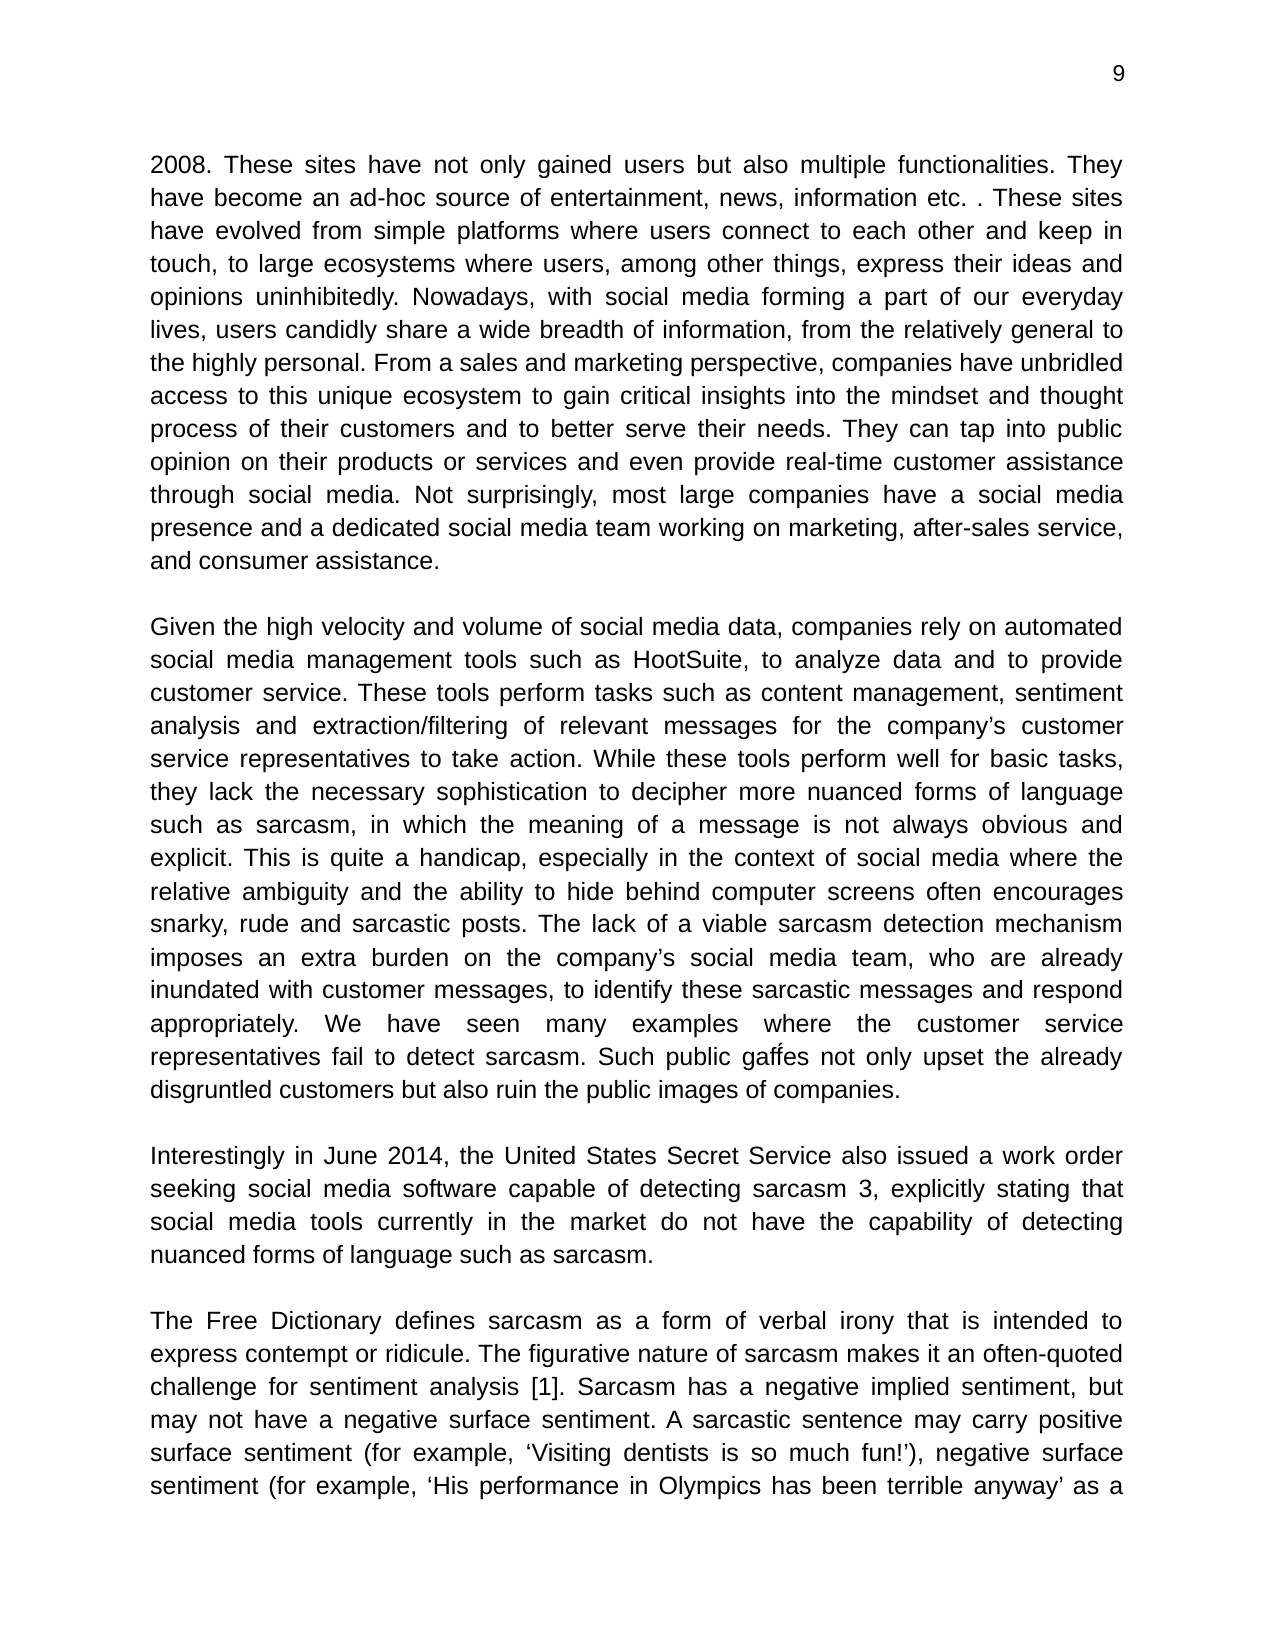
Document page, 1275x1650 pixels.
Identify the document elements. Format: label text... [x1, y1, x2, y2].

text Interestingly in June 2014, the United States Secret Service also issued a work order seeking social media software capable of detecting sarcasm 3, explicitly stating that social media tools currently in the market do not have the capability of detecting nuanced forms of language such as sarcasm. [150, 1141, 1125, 1268]
text 2008. These sites have not only gained users but also multiple functionalities. They have become an ad-hoc source of entertainment, news, information etc. . These sites have evolved from simple platforms where users connect to each other and keep in touch, to large ecosystems where users, among other things, express their ideas and opinions uninhibitedly. Nowadays, with social media forming a part of our everyday lives, users candidly share a wide breadth of information, from the relatively general to the highly personal. From a sales and marketing perspective, companies have unbridled access to this unique ecosystem to gain critical insights into the mindset and thought process of their customers and to better serve their needs. They can tap into public opinion on their products or services and even provide real-time customer assistance through social media. Not surprisingly, most large companies have a social media presence and a dedicated social media team working on marketing, after-sales service, and consumer assistance. [150, 150, 1125, 575]
text Given the high velocity and volume of social media data, companies rely on automated social media management tools such as HootSuite, to analyze data and to provide customer service. These tools perform tasks such as content management, sentiment analysis and extraction/filtering of relevant messages for the company’s customer service representatives to take action. While these tools perform well for basic tasks, they lack the necessary sophistication to decipher more nuanced forms of language such as sarcasm, in which the meaning of a message is not always obvious and explicit. This is quite a handicap, especially in the context of social media where the relative ambiguity and the ability to hide behind computer screens often encourages snarky, rude and sarcastic posts. The lack of a viable sarcasm detection mechanism imposes an extra burden on the company’s social media team, who are already inundated with customer messages, to identify these sarcastic messages and respond appropriately. We have seen many examples where the customer service representatives fail to detect sarcasm. Such public gaff́es not only upset the already disgruntled customers but also ruin the public images of companies. [150, 612, 1125, 1103]
text The Free Dictionary defines sarcasm as a form of verbal irony that is intended to express contempt or ridicule. The figurative nature of sarcasm makes it an often-quoted challenge for sentiment analysis [1]. Sarcasm has a negative implied sentiment, but may not have a negative surface sentiment. A sarcastic sentence may carry positive surface sentiment (for example, ‘Visiting dentists is so much fun!’), negative surface sentiment (for example, ‘His performance in Olympics has been terrible anyway’ as a [150, 1306, 1125, 1499]
